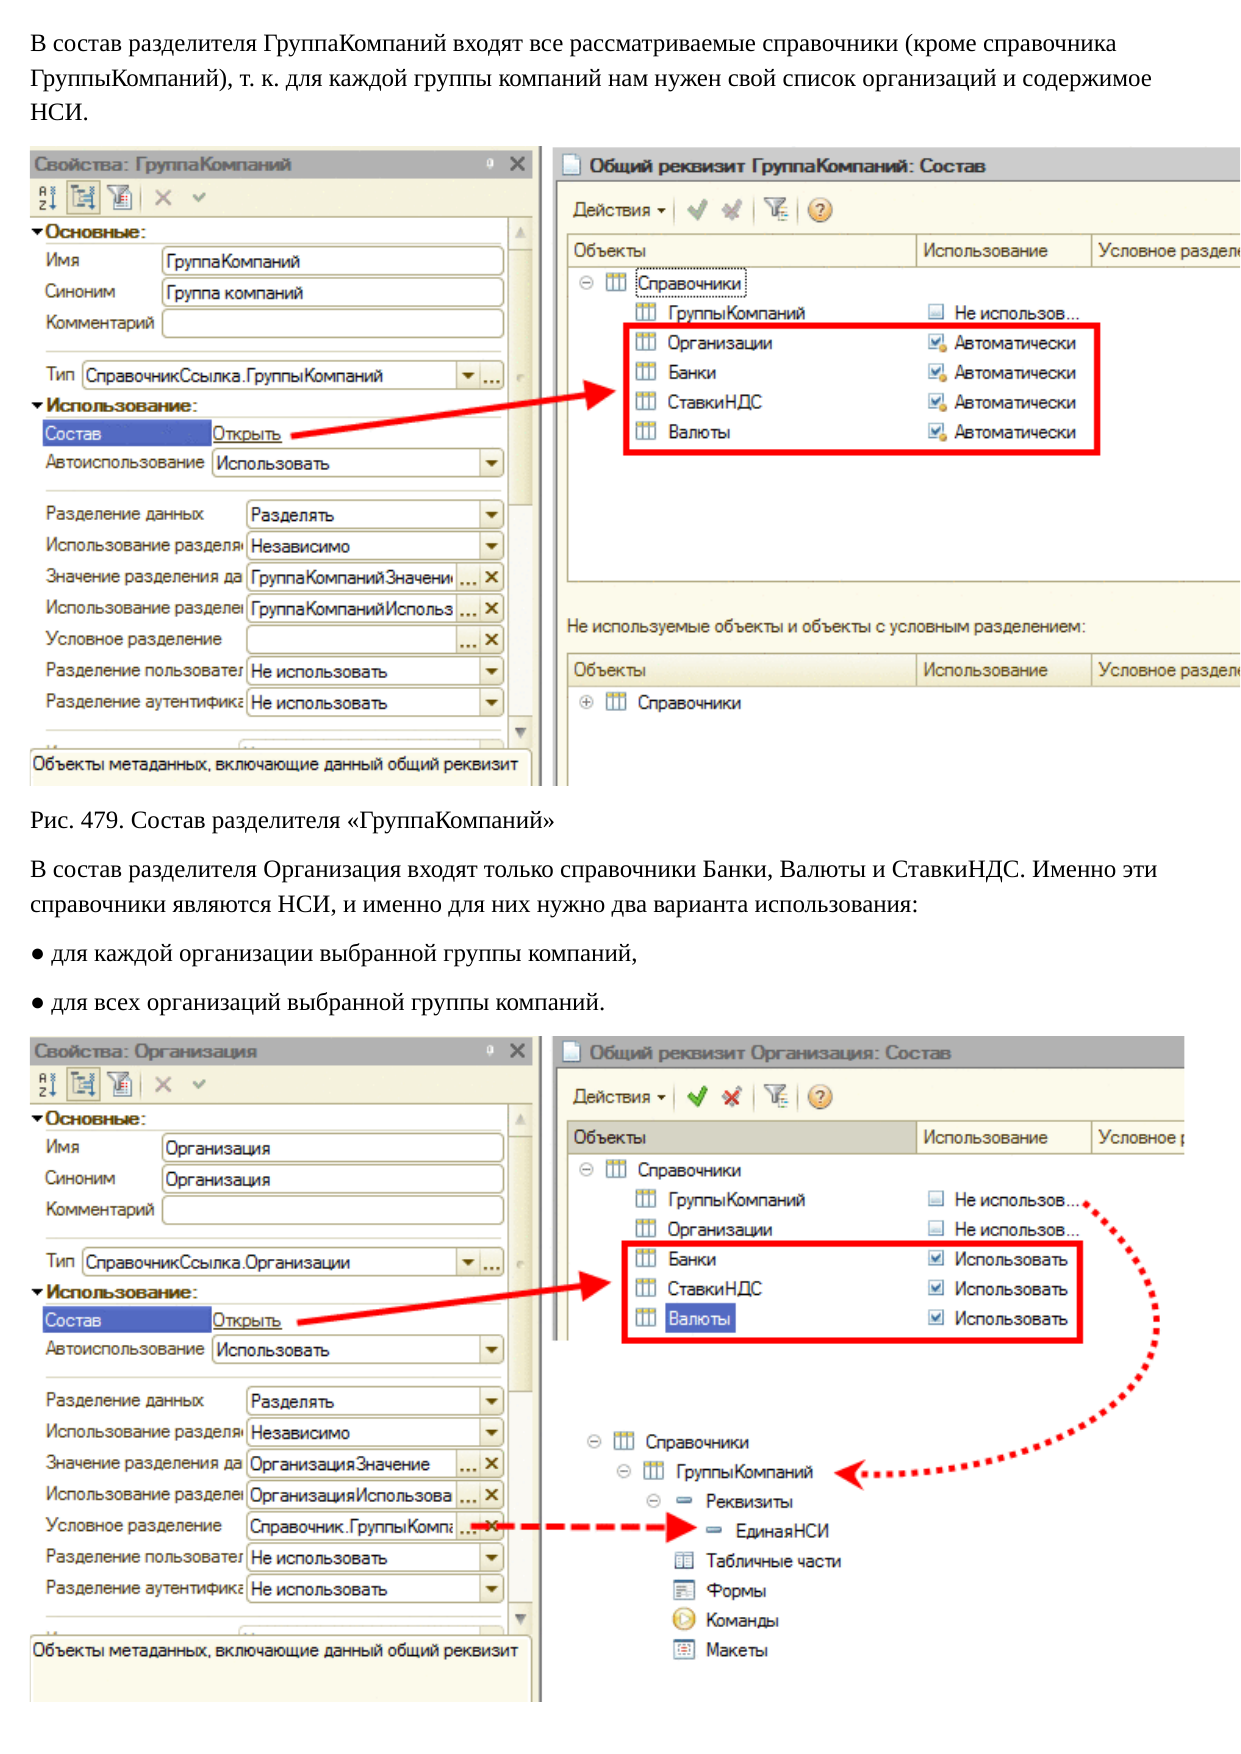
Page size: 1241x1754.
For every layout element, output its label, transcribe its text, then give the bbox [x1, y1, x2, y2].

picture [29, 146, 1241, 786]
text В состав разделителя ГруппаКомпаний входят все рассматриваемые справочники (кроме справочника ГруппыКомпаний), т. к. для каждой группы компаний нам нужен свой список организаций и содержимое НСИ. [30, 28, 1211, 126]
text В состав разделителя Организация входят только справочники Банки, Валюты и СтавкиНДС. Именно эти справочники являются НСИ, и именно для них нужно два варианта использования: [30, 854, 1211, 918]
text ● для каждой организации выбранной группы компаний, [30, 938, 1211, 967]
text Рис. 479. Состав разделителя «ГруппаКомпаний» [30, 806, 1211, 834]
picture [29, 1036, 1185, 1702]
text ● для всех организаций выбранной группы компаний. [30, 987, 1211, 1016]
